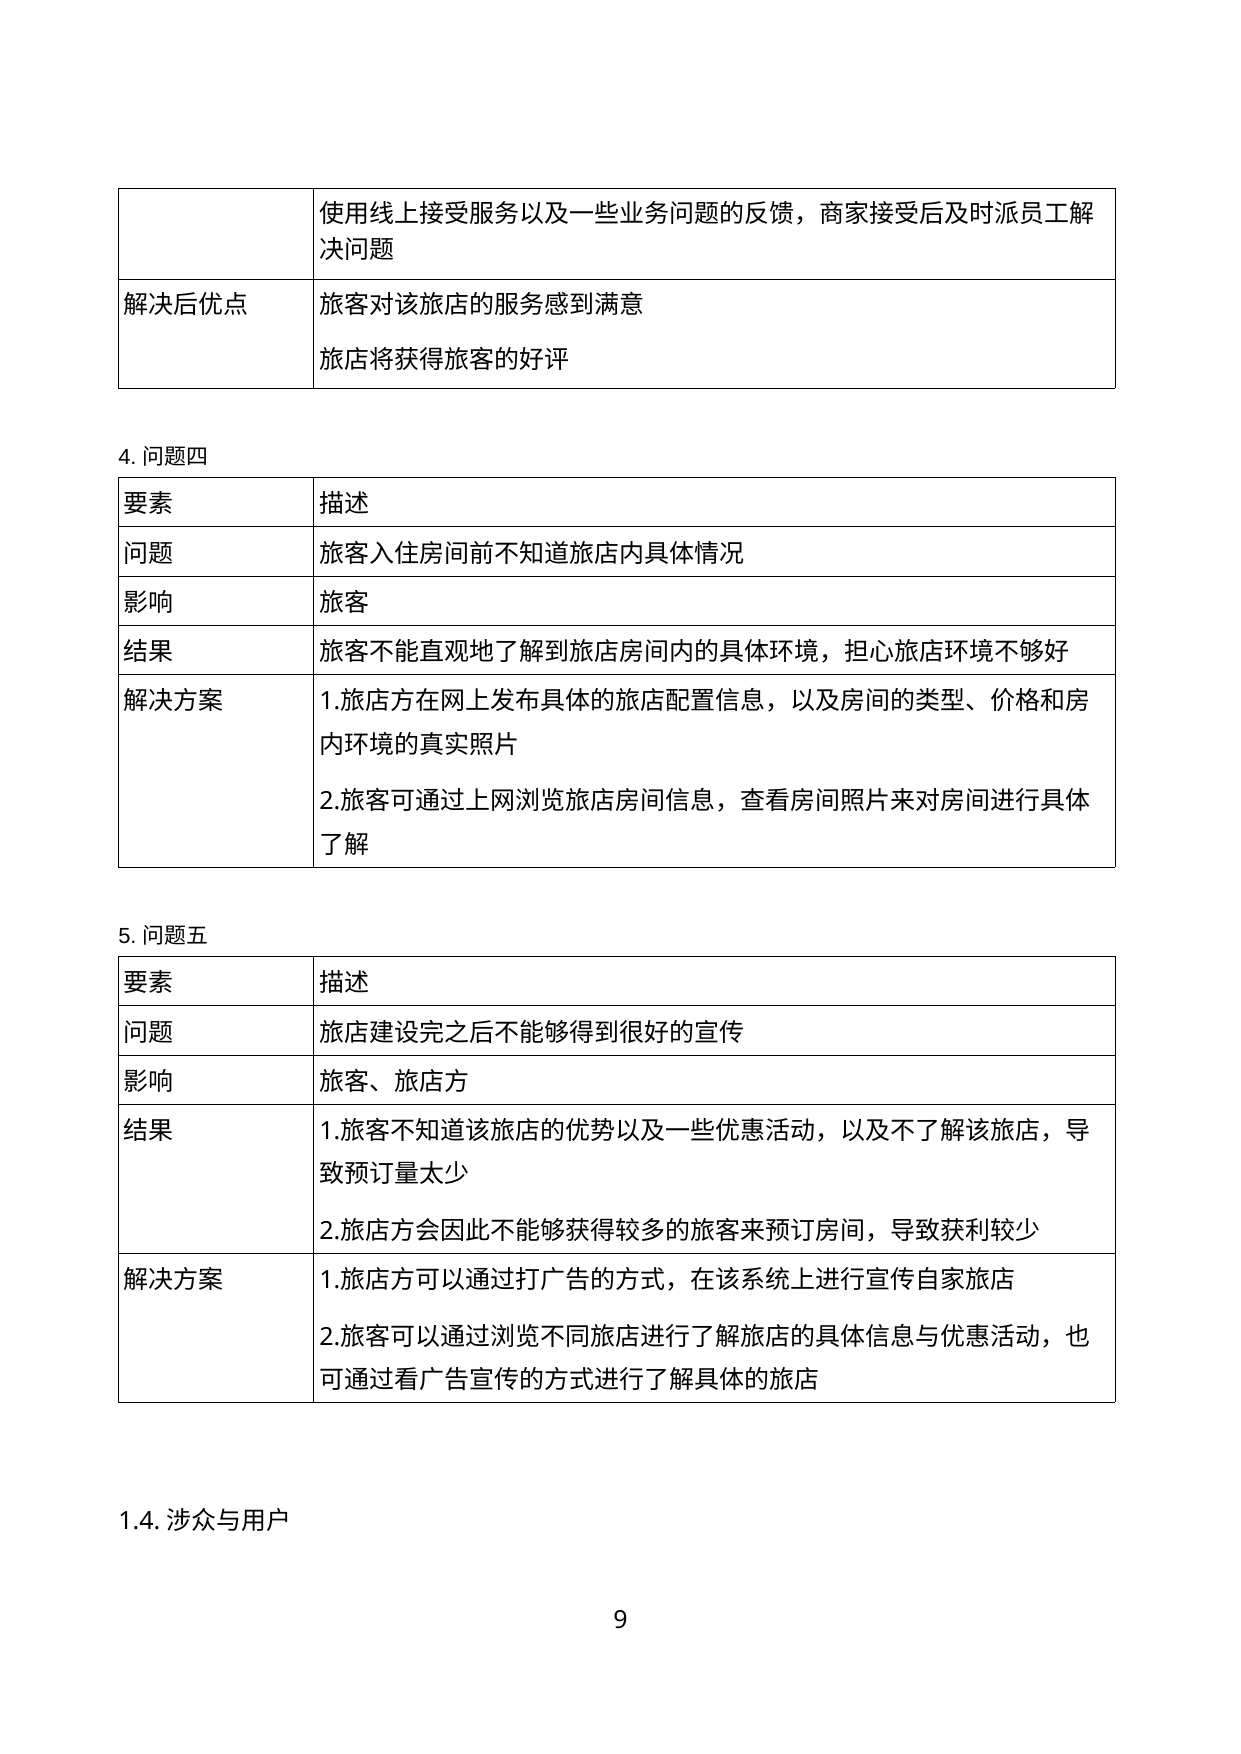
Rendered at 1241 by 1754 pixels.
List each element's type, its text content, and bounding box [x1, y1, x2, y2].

table_header 要素 [119, 478, 313, 526]
table_cell 解决方案 [119, 675, 313, 867]
table_cell 旅客入住房间前不知道旅店内具体情况 [314, 527, 1115, 576]
subtitle 涉众与用户 [118, 1501, 1122, 1537]
table_cell 使用线上接受服务以及一些业务问题的反馈，商家接受后及时派员工解决问题 [314, 189, 1115, 278]
table_cell 解决后优点 [119, 280, 313, 388]
table_cell 影响 [119, 1056, 313, 1104]
table_cell 1.旅客不知道该旅店的优势以及一些优惠活动，以及不了解该旅店，导致预订量太少 2.旅店方会因此不能够获得较多的旅客来预订房间，导致获利较少 [314, 1105, 1115, 1253]
table_cell 1.旅店方可以通过打广告的方式，在该系统上进行宣传自家旅店 2.旅客可以通过浏览不同旅店进行了解旅店的具体信息与优惠活动，也可通过看广告宣传的方式进行了解具体的旅店 [314, 1254, 1115, 1402]
table_cell 问题 [119, 1006, 313, 1055]
table_cell 结果 [119, 626, 313, 674]
table_cell 旅客 [314, 577, 1115, 625]
table_cell 旅店建设完之后不能够得到很好的宣传 [314, 1006, 1115, 1055]
table_header 要素 [119, 957, 313, 1005]
table_cell 1.旅店方在网上发布具体的旅店配置信息，以及房间的类型、价格和房内环境的真实照片 2.旅客可通过上网浏览旅店房间信息，查看房间照片来对房间进行具体了解 [314, 675, 1115, 867]
table_cell 解决方案 [119, 1254, 313, 1402]
table_cell 影响 [119, 577, 313, 625]
table_cell 问题 [119, 527, 313, 576]
table_cell 旅客对该旅店的服务感到满意 旅店将获得旅客的好评 [314, 280, 1115, 388]
subtitle 问题四 [118, 439, 1122, 471]
table_cell 结果 [119, 1105, 313, 1253]
table_cell 旅客不能直观地了解到旅店房间内的具体环境，担心旅店环境不够好 [314, 626, 1115, 674]
table_header 描述 [314, 957, 1115, 1005]
table_cell 旅客、旅店方 [314, 1056, 1115, 1104]
table_header 描述 [314, 478, 1115, 526]
subtitle 问题五 [118, 918, 1122, 950]
table_cell [119, 189, 313, 278]
